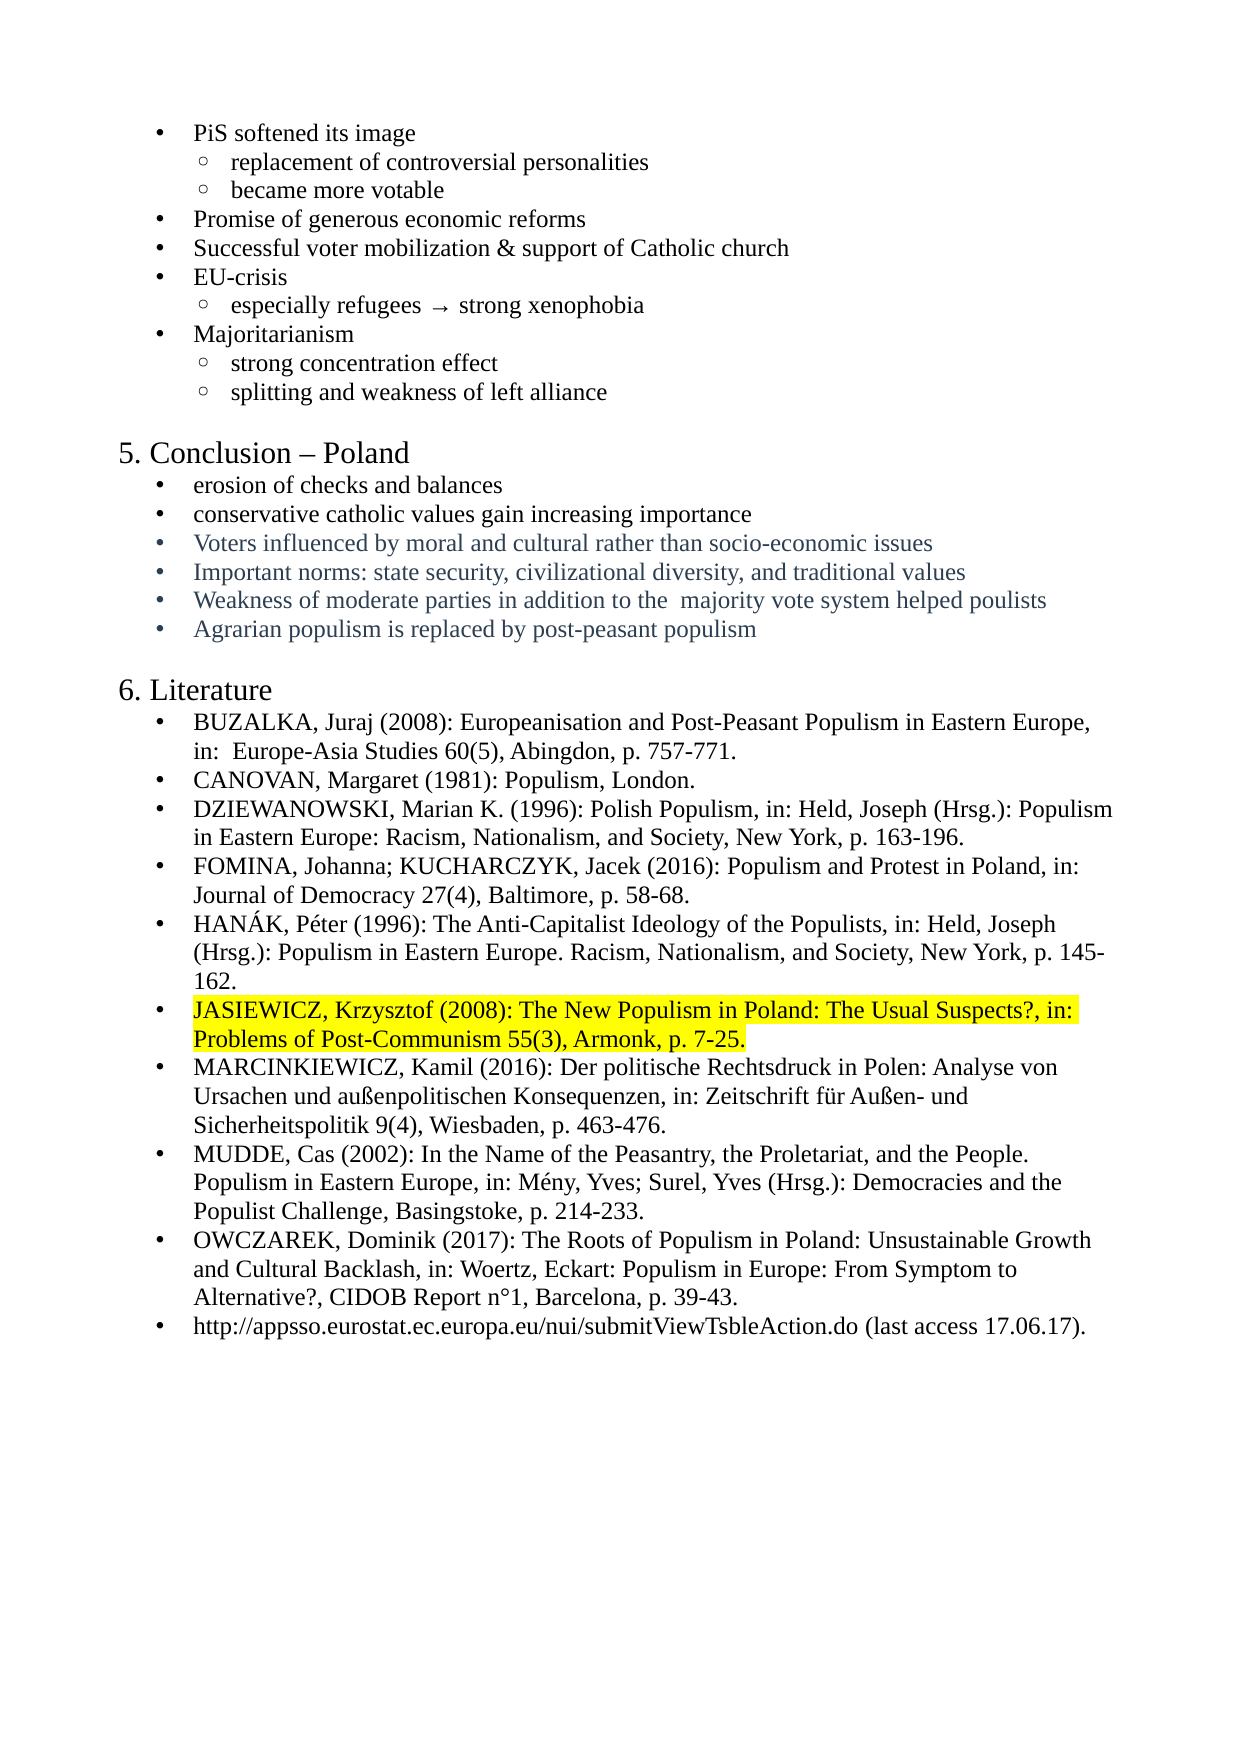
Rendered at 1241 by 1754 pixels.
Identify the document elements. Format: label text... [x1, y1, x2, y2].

list OWCZAREK, Dominik (2017): The Roots of Populism in Poland: Unsustainable Growth and Cultural Backlash, in: Woertz, Eckart: Populism in Europe: From Symptom to Alternative?, CIDOB Report n°1, Barcelona, p. 39-43. [156, 1225, 1122, 1311]
list especially refugees → strong xenophobia [193, 291, 1122, 319]
list JASIEWICZ, Krzysztof (2008): The New Populism in Poland: The Usual Suspects?, in: Problems of Post-Communism 55(3), Armonk, p. 7-25. [156, 995, 1122, 1052]
text 6. Literature [118, 672, 1122, 707]
list Voters influenced by moral and cultural rather than socio-economic issues [156, 528, 1122, 557]
list HANÁK, Péter (1996): The Anti-Capitalist Ideology of the Populists, in: Held, Joseph (Hrsg.): Populism in Eastern Europe. Racism, Nationalism, and Society, New York, p. 145-162. [156, 909, 1122, 995]
list Important norms: state security, civilizational diversity, and traditional values [156, 557, 1122, 585]
list Weakness of moderate parties in addition to the majority vote system helped poulists [156, 585, 1122, 614]
list conservative catholic values gain increasing importance [156, 499, 1122, 528]
list PiS softened its image [156, 118, 1122, 147]
list BUZALKA, Juraj (2008): Europeanisation and Post-Peasant Populism in Eastern Europe, in: Europe-Asia Studies 60(5), Abingdon, p. 757-771. [156, 707, 1122, 765]
list Promise of generous economic reforms [156, 204, 1122, 233]
list MUDDE, Cas (2002): In the Name of the Peasantry, the Proletariat, and the People. Populism in Eastern Europe, in: Mény, Yves; Surel, Yves (Hrsg.): Democracies and the Populist Challenge, Basingstoke, p. 214-233. [156, 1139, 1122, 1225]
list replacement of controversial personalities [193, 147, 1122, 176]
list CANOVAN, Margaret (1981): Populism, London. [156, 765, 1122, 794]
list FOMINA, Johanna; KUCHARCZYK, Jacek (2016): Populism and Protest in Poland, in: Journal of Democracy 27(4), Baltimore, p. 58-68. [156, 851, 1122, 909]
text 5. Conclusion – Poland [118, 434, 1122, 470]
list Agrarian populism is replaced by post-peasant populism [156, 614, 1122, 643]
list http://appsso.eurostat.ec.europa.eu/nui/submitViewTsbleAction.do (last access 17.06.17). [156, 1311, 1122, 1340]
list MARCINKIEWICZ, Kamil (2016): Der politische Rechtsdruck in Polen: Analyse von Ursachen und außenpolitischen Konsequenzen, in: Zeitschrift für Außen- und Sicherheitspolitik 9(4), Wiesbaden, p. 463-476. [156, 1052, 1122, 1139]
list DZIEWANOWSKI, Marian K. (1996): Polish Populism, in: Held, Joseph (Hrsg.): Populism in Eastern Europe: Racism, Nationalism, and Society, New York, p. 163-196. [156, 794, 1122, 851]
list splitting and weakness of left alliance [193, 377, 1122, 406]
list EU-crisis [156, 262, 1122, 291]
list Majoritarianism [156, 319, 1122, 348]
list became more votable [193, 176, 1122, 204]
list erosion of checks and balances [156, 470, 1122, 499]
list strong concentration effect [193, 348, 1122, 377]
list Successful voter mobilization & support of Catholic church [156, 233, 1122, 262]
